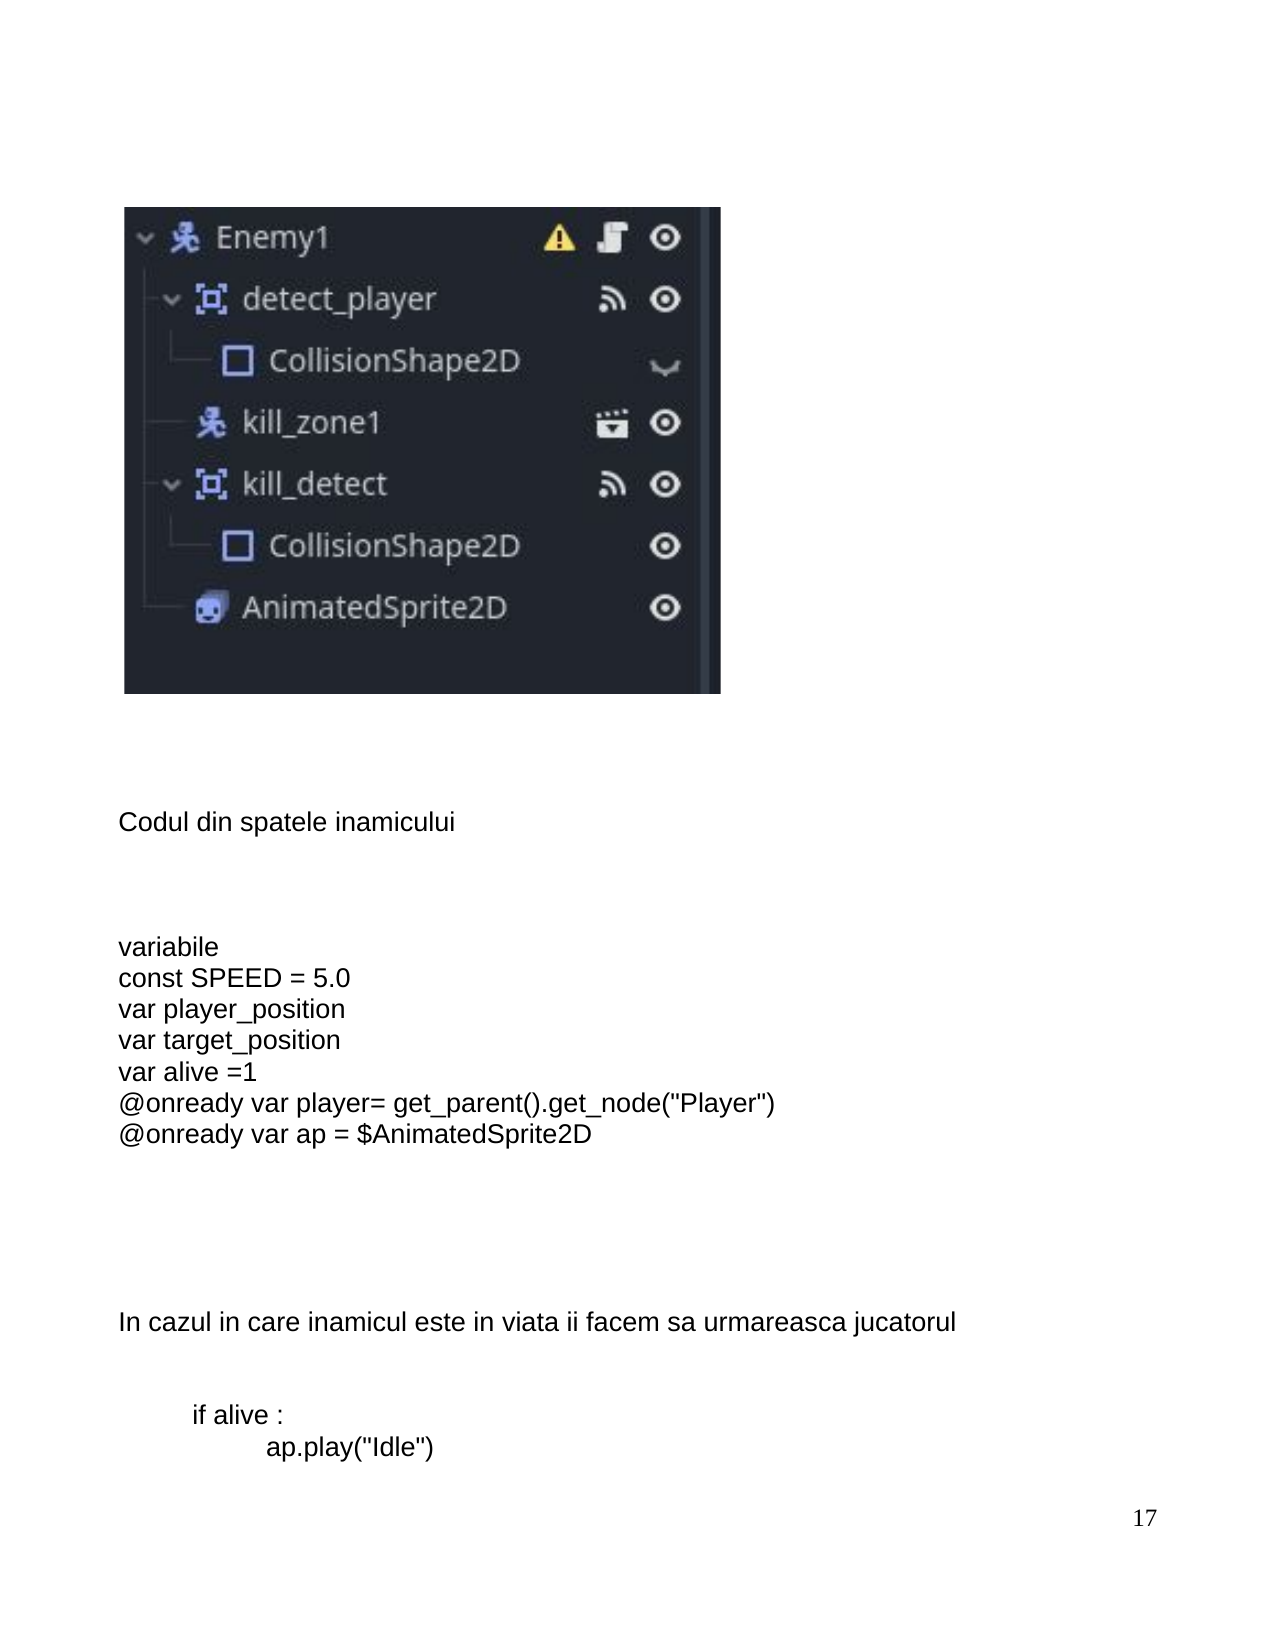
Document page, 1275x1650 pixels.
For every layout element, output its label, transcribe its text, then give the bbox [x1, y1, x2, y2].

text const SPEED = 5.0 [118, 962, 1157, 993]
text if alive : [118, 1399, 1157, 1431]
text @onready var ap = $AnimatedSprite2D [118, 1118, 1157, 1149]
text var target_position [118, 1024, 1157, 1056]
text ap.play("Idle") [118, 1431, 1157, 1462]
text @onready var player= get_parent().get_node("Player") [118, 1087, 1157, 1118]
text var alive =1 [118, 1056, 1157, 1087]
text In cazul in care inamicul este in viata ii facem sa urmareasca jucatorul [118, 1306, 1157, 1337]
text var player_position [118, 993, 1157, 1024]
text variabile [118, 931, 1157, 962]
picture [124, 207, 721, 694]
text Codul din spatele inamicului [118, 806, 1157, 837]
